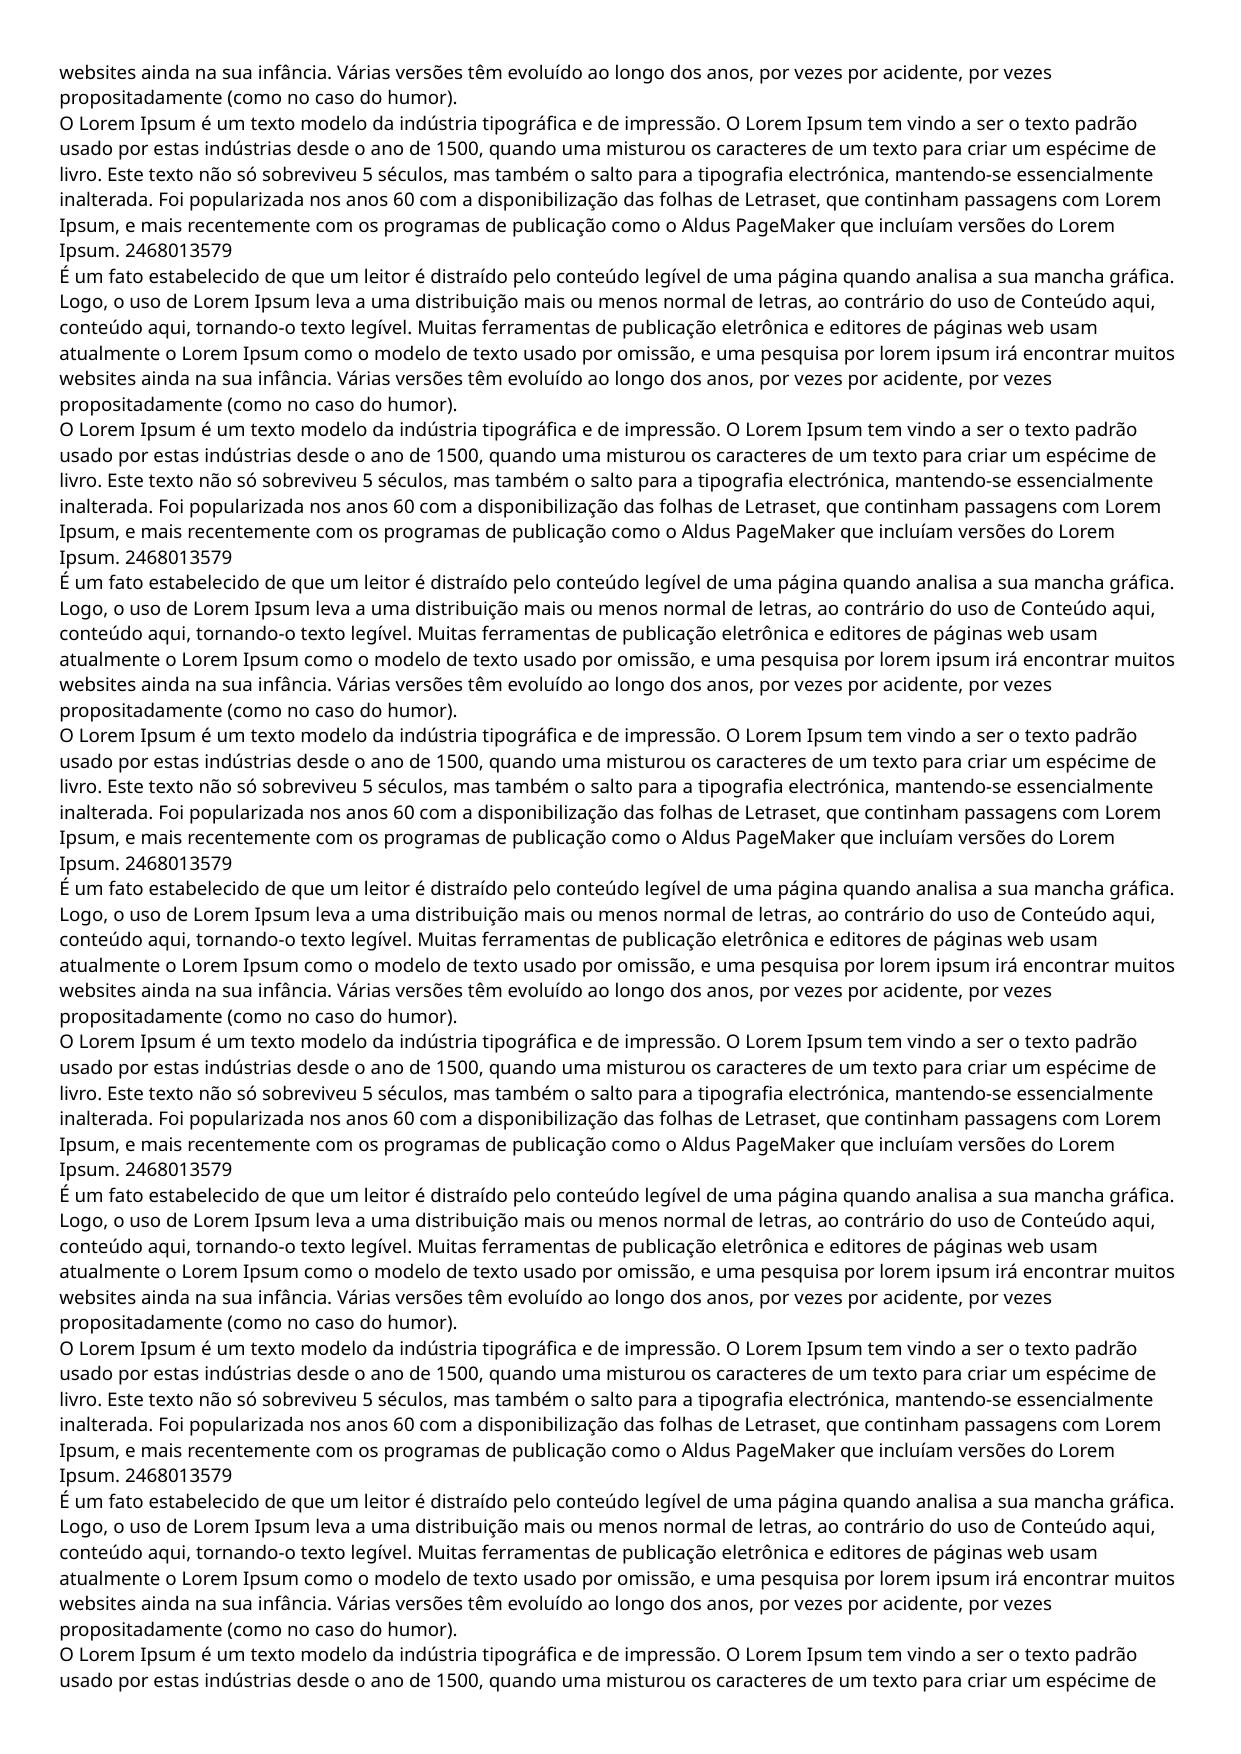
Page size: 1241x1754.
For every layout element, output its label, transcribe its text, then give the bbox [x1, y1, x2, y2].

text É um fato estabelecido de que um leitor é distraído pelo conteúdo legível de uma página quando analisa a sua mancha gráfica. Logo, o uso de Lorem Ipsum leva a uma distribuição mais ou menos normal de letras, ao contrário do uso de Conteúdo aqui, conteúdo aqui, tornando-o texto legível. Muitas ferramentas de publicação eletrônica e editores de páginas web usam atualmente o Lorem Ipsum como o modelo de texto usado por omissão, e uma pesquisa por lorem ipsum irá encontrar muitos websites ainda na sua infância. Várias versões têm evoluído ao longo dos anos, por vezes por acidente, por vezes propositadamente (como no caso do humor). [59, 876, 1181, 1029]
text websites ainda na sua infância. Várias versões têm evoluído ao longo dos anos, por vezes por acidente, por vezes propositadamente (como no caso do humor). [59, 59, 1181, 110]
text É um fato estabelecido de que um leitor é distraído pelo conteúdo legível de uma página quando analisa a sua mancha gráfica. Logo, o uso de Lorem Ipsum leva a uma distribuição mais ou menos normal de letras, ao contrário do uso de Conteúdo aqui, conteúdo aqui, tornando-o texto legível. Muitas ferramentas de publicação eletrônica e editores de páginas web usam atualmente o Lorem Ipsum como o modelo de texto usado por omissão, e uma pesquisa por lorem ipsum irá encontrar muitos websites ainda na sua infância. Várias versões têm evoluído ao longo dos anos, por vezes por acidente, por vezes propositadamente (como no caso do humor). [59, 1182, 1181, 1335]
text O Lorem Ipsum é um texto modelo da indústria tipográfica e de impressão. O Lorem Ipsum tem vindo a ser o texto padrão usado por estas indústrias desde o ano de 1500, quando uma misturou os caracteres de um texto para criar um espécime de livro. Este texto não só sobreviveu 5 séculos, mas também o salto para a tipografia electrónica, mantendo-se essencialmente inalterada. Foi popularizada nos anos 60 com a disponibilização das folhas de Letraset, que continham passagens com Lorem Ipsum, e mais recentemente com os programas de publicação como o Aldus PageMaker que incluíam versões do Lorem Ipsum. 2468013579 [59, 1335, 1181, 1488]
text É um fato estabelecido de que um leitor é distraído pelo conteúdo legível de uma página quando analisa a sua mancha gráfica. Logo, o uso de Lorem Ipsum leva a uma distribuição mais ou menos normal de letras, ao contrário do uso de Conteúdo aqui, conteúdo aqui, tornando-o texto legível. Muitas ferramentas de publicação eletrônica e editores de páginas web usam atualmente o Lorem Ipsum como o modelo de texto usado por omissão, e uma pesquisa por lorem ipsum irá encontrar muitos websites ainda na sua infância. Várias versões têm evoluído ao longo dos anos, por vezes por acidente, por vezes propositadamente (como no caso do humor). [59, 569, 1181, 723]
text O Lorem Ipsum é um texto modelo da indústria tipográfica e de impressão. O Lorem Ipsum tem vindo a ser o texto padrão usado por estas indústrias desde o ano de 1500, quando uma misturou os caracteres de um texto para criar um espécime de livro. Este texto não só sobreviveu 5 séculos, mas também o salto para a tipografia electrónica, mantendo-se essencialmente inalterada. Foi popularizada nos anos 60 com a disponibilização das folhas de Letraset, que continham passagens com Lorem Ipsum, e mais recentemente com os programas de publicação como o Aldus PageMaker que incluíam versões do Lorem Ipsum. 2468013579 [59, 723, 1181, 876]
text O Lorem Ipsum é um texto modelo da indústria tipográfica e de impressão. O Lorem Ipsum tem vindo a ser o texto padrão usado por estas indústrias desde o ano de 1500, quando uma misturou os caracteres de um texto para criar um espécime de livro. Este texto não só sobreviveu 5 séculos, mas também o salto para a tipografia electrónica, mantendo-se essencialmente inalterada. Foi popularizada nos anos 60 com a disponibilização das folhas de Letraset, que continham passagens com Lorem Ipsum, e mais recentemente com os programas de publicação como o Aldus PageMaker que incluíam versões do Lorem Ipsum. 2468013579 [59, 416, 1181, 569]
text É um fato estabelecido de que um leitor é distraído pelo conteúdo legível de uma página quando analisa a sua mancha gráfica. Logo, o uso de Lorem Ipsum leva a uma distribuição mais ou menos normal de letras, ao contrário do uso de Conteúdo aqui, conteúdo aqui, tornando-o texto legível. Muitas ferramentas de publicação eletrônica e editores de páginas web usam atualmente o Lorem Ipsum como o modelo de texto usado por omissão, e uma pesquisa por lorem ipsum irá encontrar muitos websites ainda na sua infância. Várias versões têm evoluído ao longo dos anos, por vezes por acidente, por vezes propositadamente (como no caso do humor). [59, 263, 1181, 416]
text É um fato estabelecido de que um leitor é distraído pelo conteúdo legível de uma página quando analisa a sua mancha gráfica. Logo, o uso de Lorem Ipsum leva a uma distribuição mais ou menos normal de letras, ao contrário do uso de Conteúdo aqui, conteúdo aqui, tornando-o texto legível. Muitas ferramentas de publicação eletrônica e editores de páginas web usam atualmente o Lorem Ipsum como o modelo de texto usado por omissão, e uma pesquisa por lorem ipsum irá encontrar muitos websites ainda na sua infância. Várias versões têm evoluído ao longo dos anos, por vezes por acidente, por vezes propositadamente (como no caso do humor). [59, 1488, 1181, 1641]
text O Lorem Ipsum é um texto modelo da indústria tipográfica e de impressão. O Lorem Ipsum tem vindo a ser o texto padrão usado por estas indústrias desde o ano de 1500, quando uma misturou os caracteres de um texto para criar um espécime de livro. Este texto não só sobreviveu 5 séculos, mas também o salto para a tipografia electrónica, mantendo-se essencialmente inalterada. Foi popularizada nos anos 60 com a disponibilização das folhas de Letraset, que continham passagens com Lorem Ipsum, e mais recentemente com os programas de publicação como o Aldus PageMaker que incluíam versões do Lorem Ipsum. 2468013579 [59, 1029, 1181, 1182]
text O Lorem Ipsum é um texto modelo da indústria tipográfica e de impressão. O Lorem Ipsum tem vindo a ser o texto padrão usado por estas indústrias desde o ano de 1500, quando uma misturou os caracteres de um texto para criar um espécime de livro. Este texto não só sobreviveu 5 séculos, mas também o salto para a tipografia electrónica, mantendo-se essencialmente inalterada. Foi popularizada nos anos 60 com a disponibilização das folhas de Letraset, que continham passagens com Lorem Ipsum, e mais recentemente com os programas de publicação como o Aldus PageMaker que incluíam versões do Lorem Ipsum. 2468013579 [59, 110, 1181, 263]
text O Lorem Ipsum é um texto modelo da indústria tipográfica e de impressão. O Lorem Ipsum tem vindo a ser o texto padrão usado por estas indústrias desde o ano de 1500, quando uma misturou os caracteres de um texto para criar um espécime de [59, 1641, 1181, 1692]
